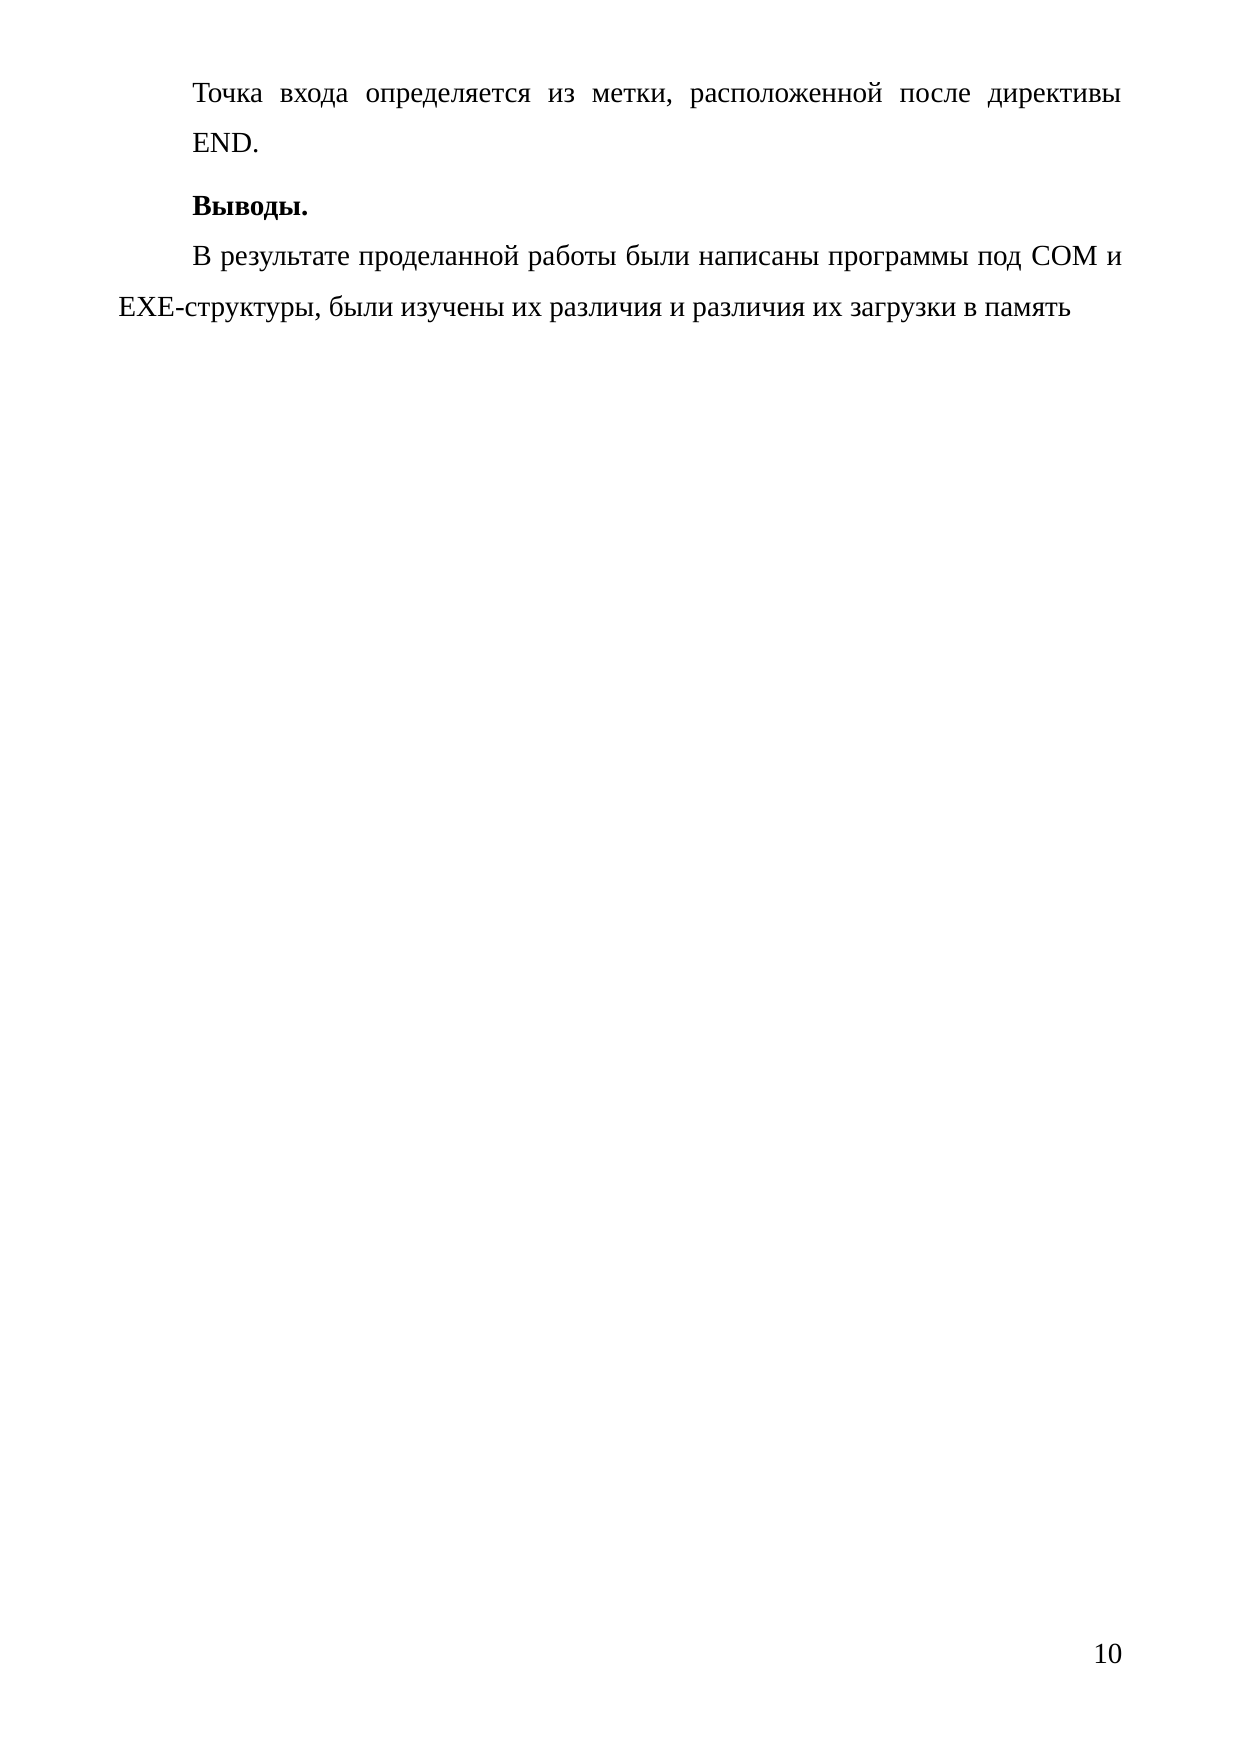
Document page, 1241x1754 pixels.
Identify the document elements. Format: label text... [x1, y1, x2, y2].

text Точка входа определяется из метки, расположенной после директивы END. [192, 75, 1122, 159]
subtitle Выводы. [118, 188, 1122, 222]
text В результате проделанной работы были написаны программы под COM и EXE-структуры, были изучены их различия и различия их загрузки в память [118, 238, 1122, 322]
